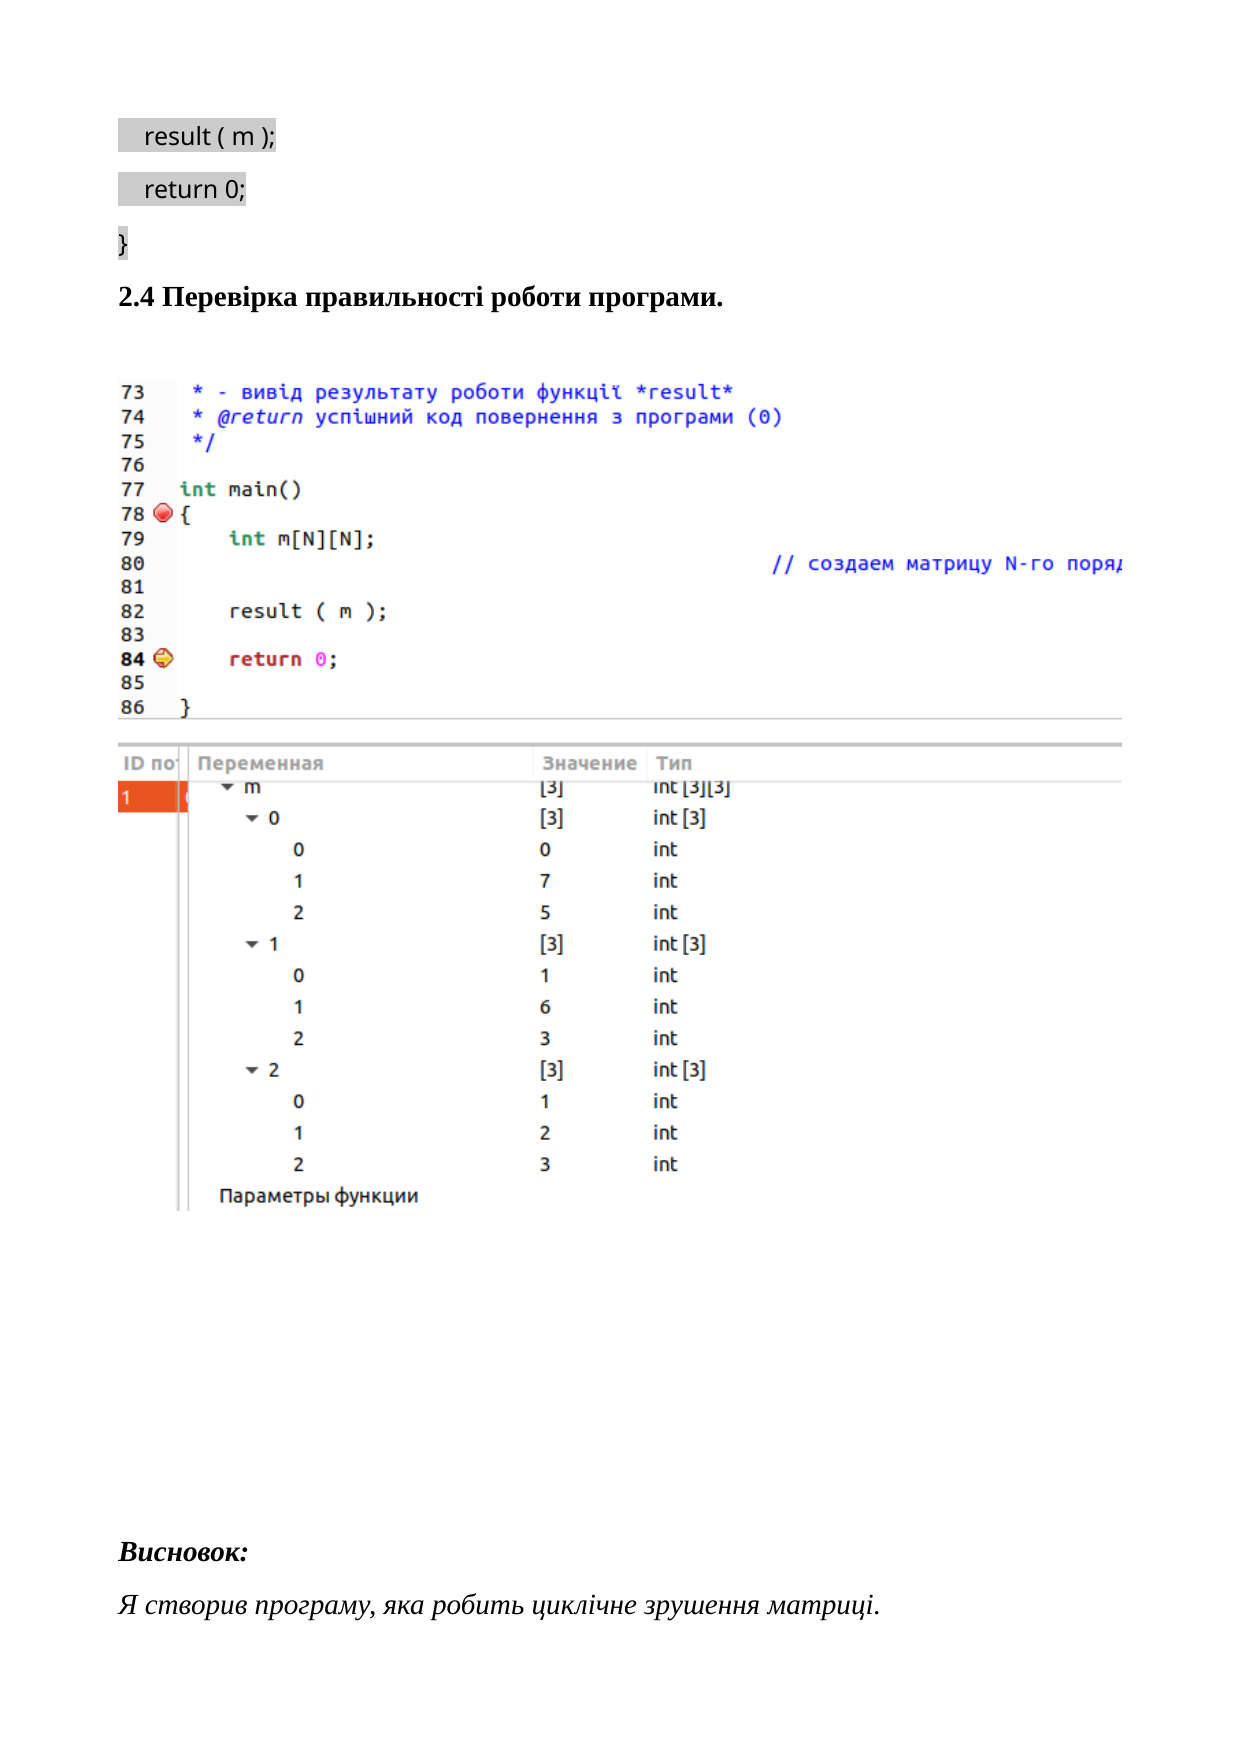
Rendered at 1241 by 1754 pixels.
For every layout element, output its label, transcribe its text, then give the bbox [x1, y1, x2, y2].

text result ( m ); [118, 118, 1122, 152]
text return 0; [118, 172, 1122, 206]
text } [118, 226, 1122, 260]
text Я створив програму, яка робить циклічне зрушення матриці. [118, 1587, 1122, 1621]
text 2.4 Перевірка правильності роботи програми. [118, 279, 1122, 313]
text Висновок: [118, 1534, 1122, 1568]
picture [118, 380, 1123, 1211]
